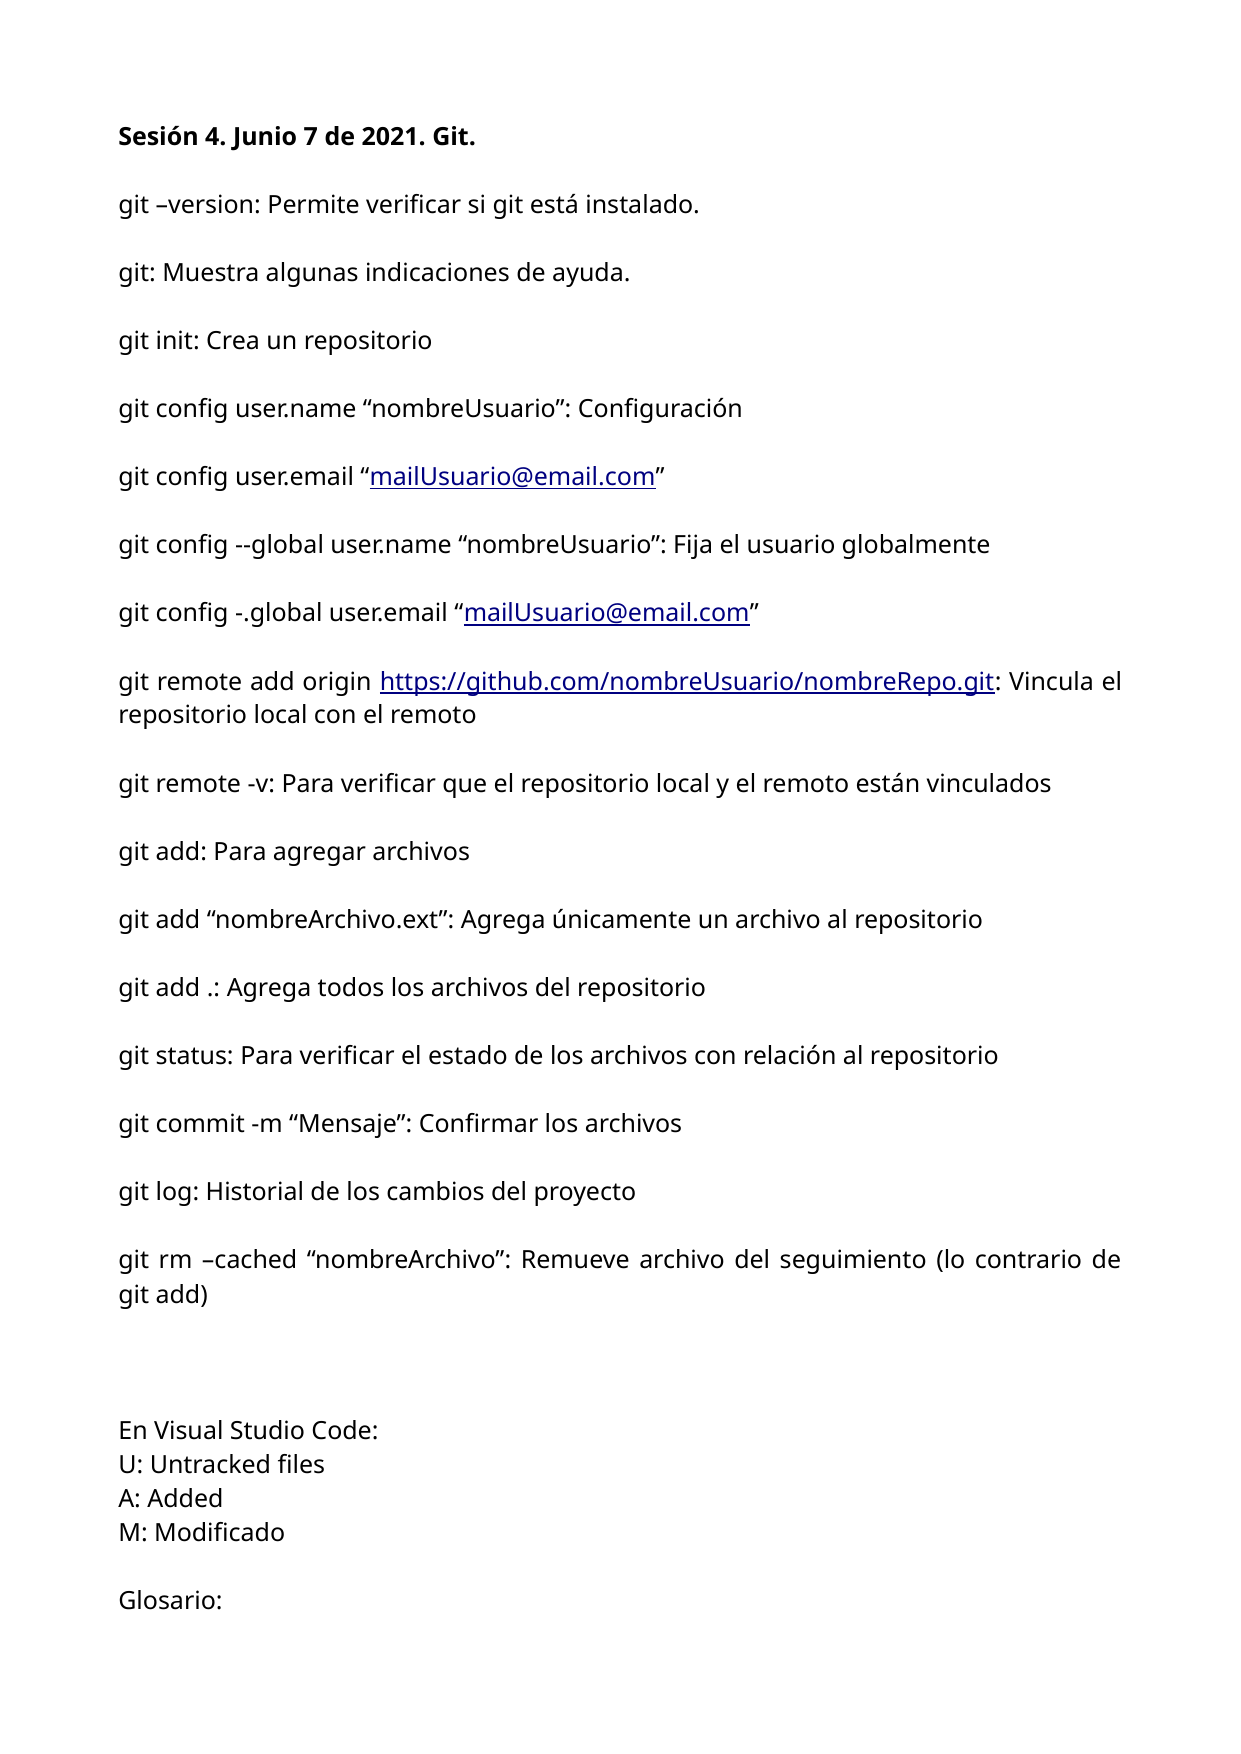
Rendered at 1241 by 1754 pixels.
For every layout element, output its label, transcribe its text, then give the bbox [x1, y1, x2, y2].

text git rm –cached “nombreArchivo”: Remueve archivo del seguimiento (lo contrario de git add) [118, 1242, 1122, 1310]
text git add “nombreArchivo.ext”: Agrega únicamente un archivo al repositorio [118, 902, 1122, 936]
text git config user.email “mailUsuario@email.com” [118, 459, 1122, 493]
text git init: Crea un repositorio [118, 322, 1122, 357]
text Sesión 4. Junio 7 de 2021. Git. [118, 118, 1122, 152]
text git config -.global user.email “mailUsuario@email.com” [118, 595, 1122, 629]
text U: Untracked files [118, 1447, 1122, 1481]
text git commit -m “Mensaje”: Confirmar los archivos [118, 1106, 1122, 1140]
text git config user.name “nombreUsuario”: Configuración [118, 391, 1122, 425]
text git log: Historial de los cambios del proyecto [118, 1174, 1122, 1208]
text git: Muestra algunas indicaciones de ayuda. [118, 254, 1122, 288]
text git config --global user.name “nombreUsuario”: Fija el usuario globalmente [118, 527, 1122, 561]
text git –version: Permite verificar si git está instalado. [118, 186, 1122, 220]
text git remote -v: Para verificar que el repositorio local y el remoto están vinculados [118, 765, 1122, 799]
text git add .: Agrega todos los archivos del repositorio [118, 970, 1122, 1004]
text Glosario: [118, 1583, 1122, 1617]
text git remote add origin https://github.com/nombreUsuario/nombreRepo.git: Vincula el repositorio local con el remoto [118, 663, 1122, 731]
text A: Added [118, 1481, 1122, 1515]
text En Visual Studio Code: [118, 1412, 1122, 1447]
text git status: Para verificar el estado de los archivos con relación al repositorio [118, 1038, 1122, 1072]
text git add: Para agregar archivos [118, 833, 1122, 867]
text M: Modificado [118, 1515, 1122, 1549]
